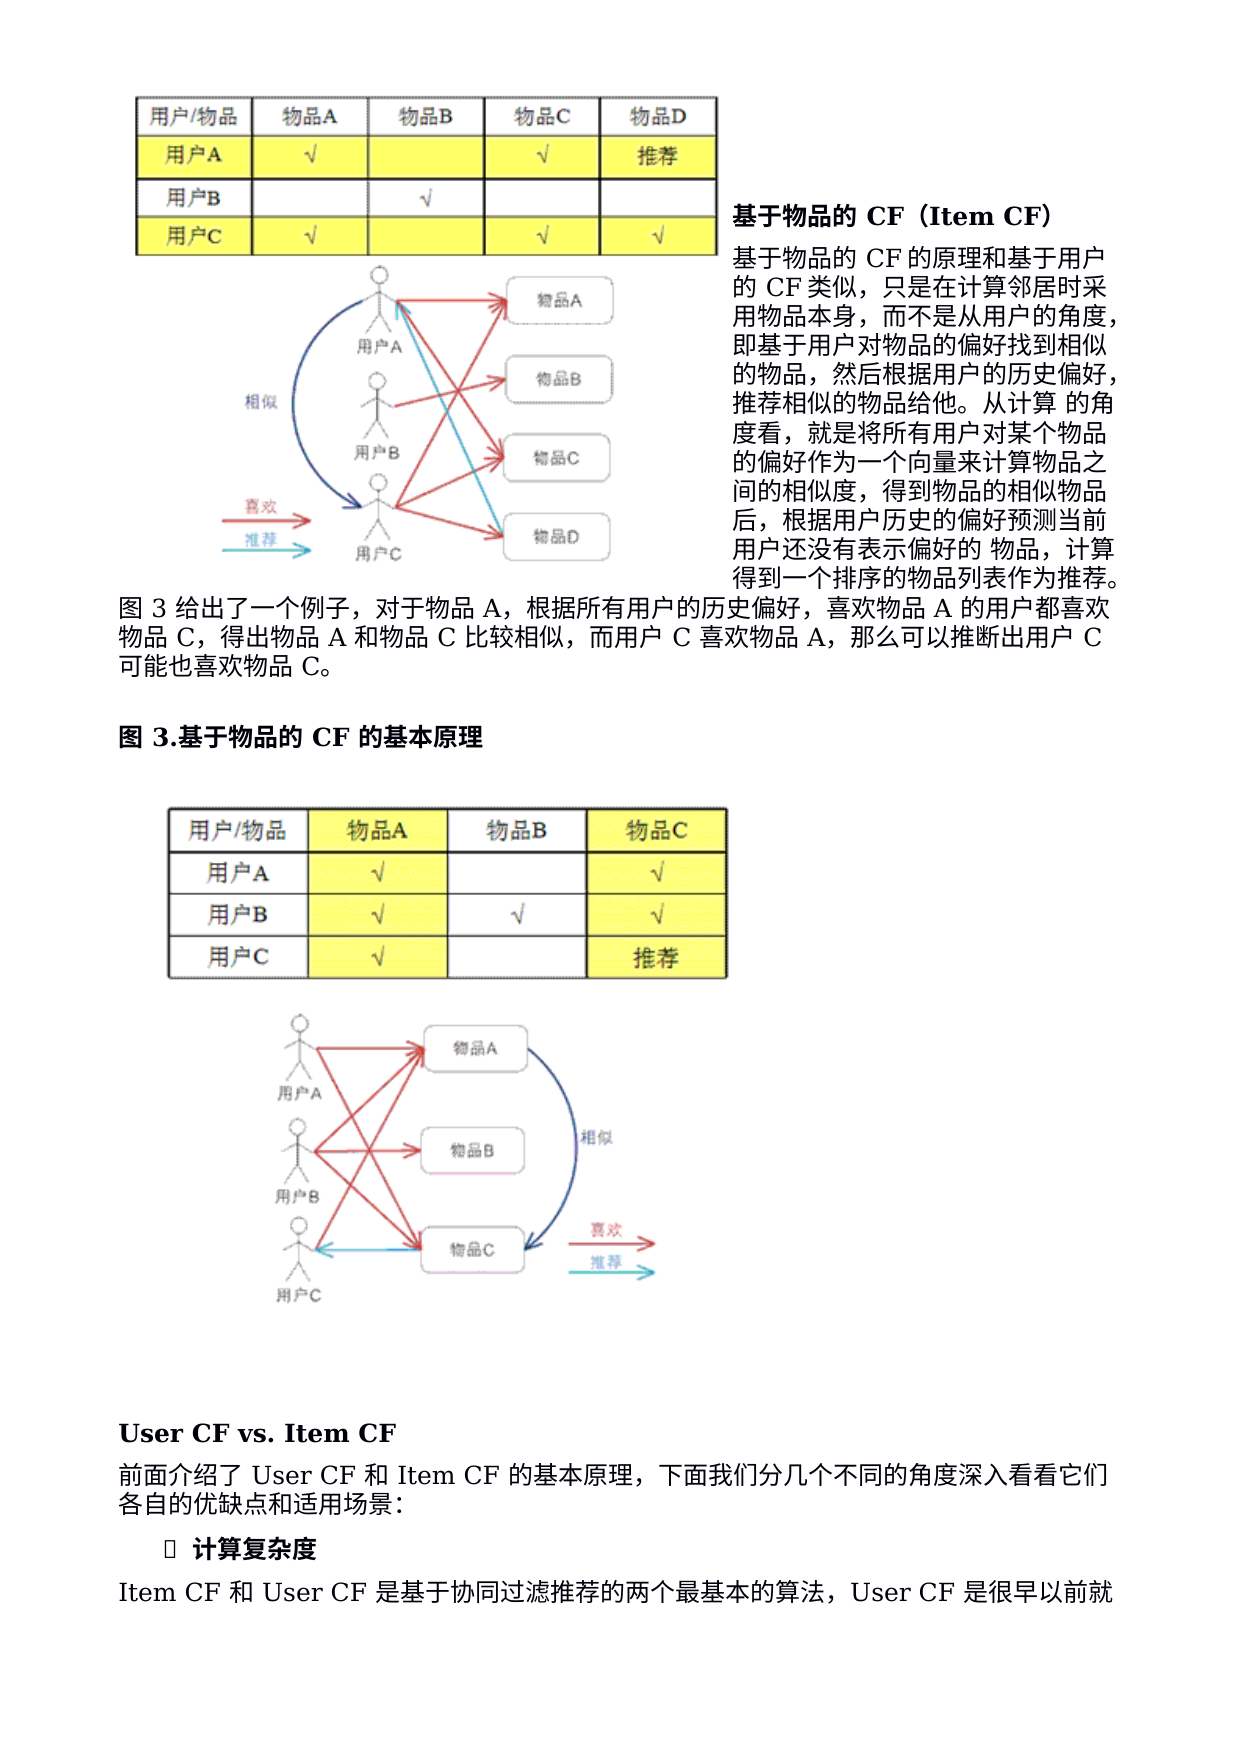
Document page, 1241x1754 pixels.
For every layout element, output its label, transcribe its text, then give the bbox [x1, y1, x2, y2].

text 基于物品的 CF（Item CF） [733, 202, 1122, 231]
text 前面介绍了 User CF 和 Item CF 的基本原理，下面我们分几个不同的角度深入看看它们各自的优缺点和适用场景： [118, 1461, 1122, 1519]
text Item CF 和 User CF 是基于协同过滤推荐的两个最基本的算法，User CF 是很早以前就 [118, 1579, 1122, 1608]
text User CF vs. Item CF [118, 1419, 1122, 1449]
text 基于物品的 CF的原理和基于用户的 CF类似，只是在计算邻居时采用物品本身，而不是从用户的角度，即基于用户对物品的偏好找到相似的物品，然后根据用户的历史偏好，推荐相似的物品给他。从计算 的角度看，就是将所有用户对某个物品的偏好作为一个向量来计算物品之间的相似度，得到物品的相似物品后，根据用户历史的偏好预测当前用户还没有表示偏好的 物品，计算得到一个排序的物品列表作为推荐。图 3 给出了一个例子，对于物品 A，根据所有用户的历史偏好，喜欢物品 A 的用户都喜欢物品 C，得出物品 A 和物品 C 比较相似，而用户 C 喜欢物品 A，那么可以推断出用户 C 可能也喜欢物品 C。 [118, 244, 1122, 681]
list 计算复杂度 [162, 1532, 1122, 1566]
picture [120, 87, 733, 588]
picture [156, 793, 735, 1315]
text 图 3.基于物品的 CF 的基本原理 [118, 694, 1122, 781]
